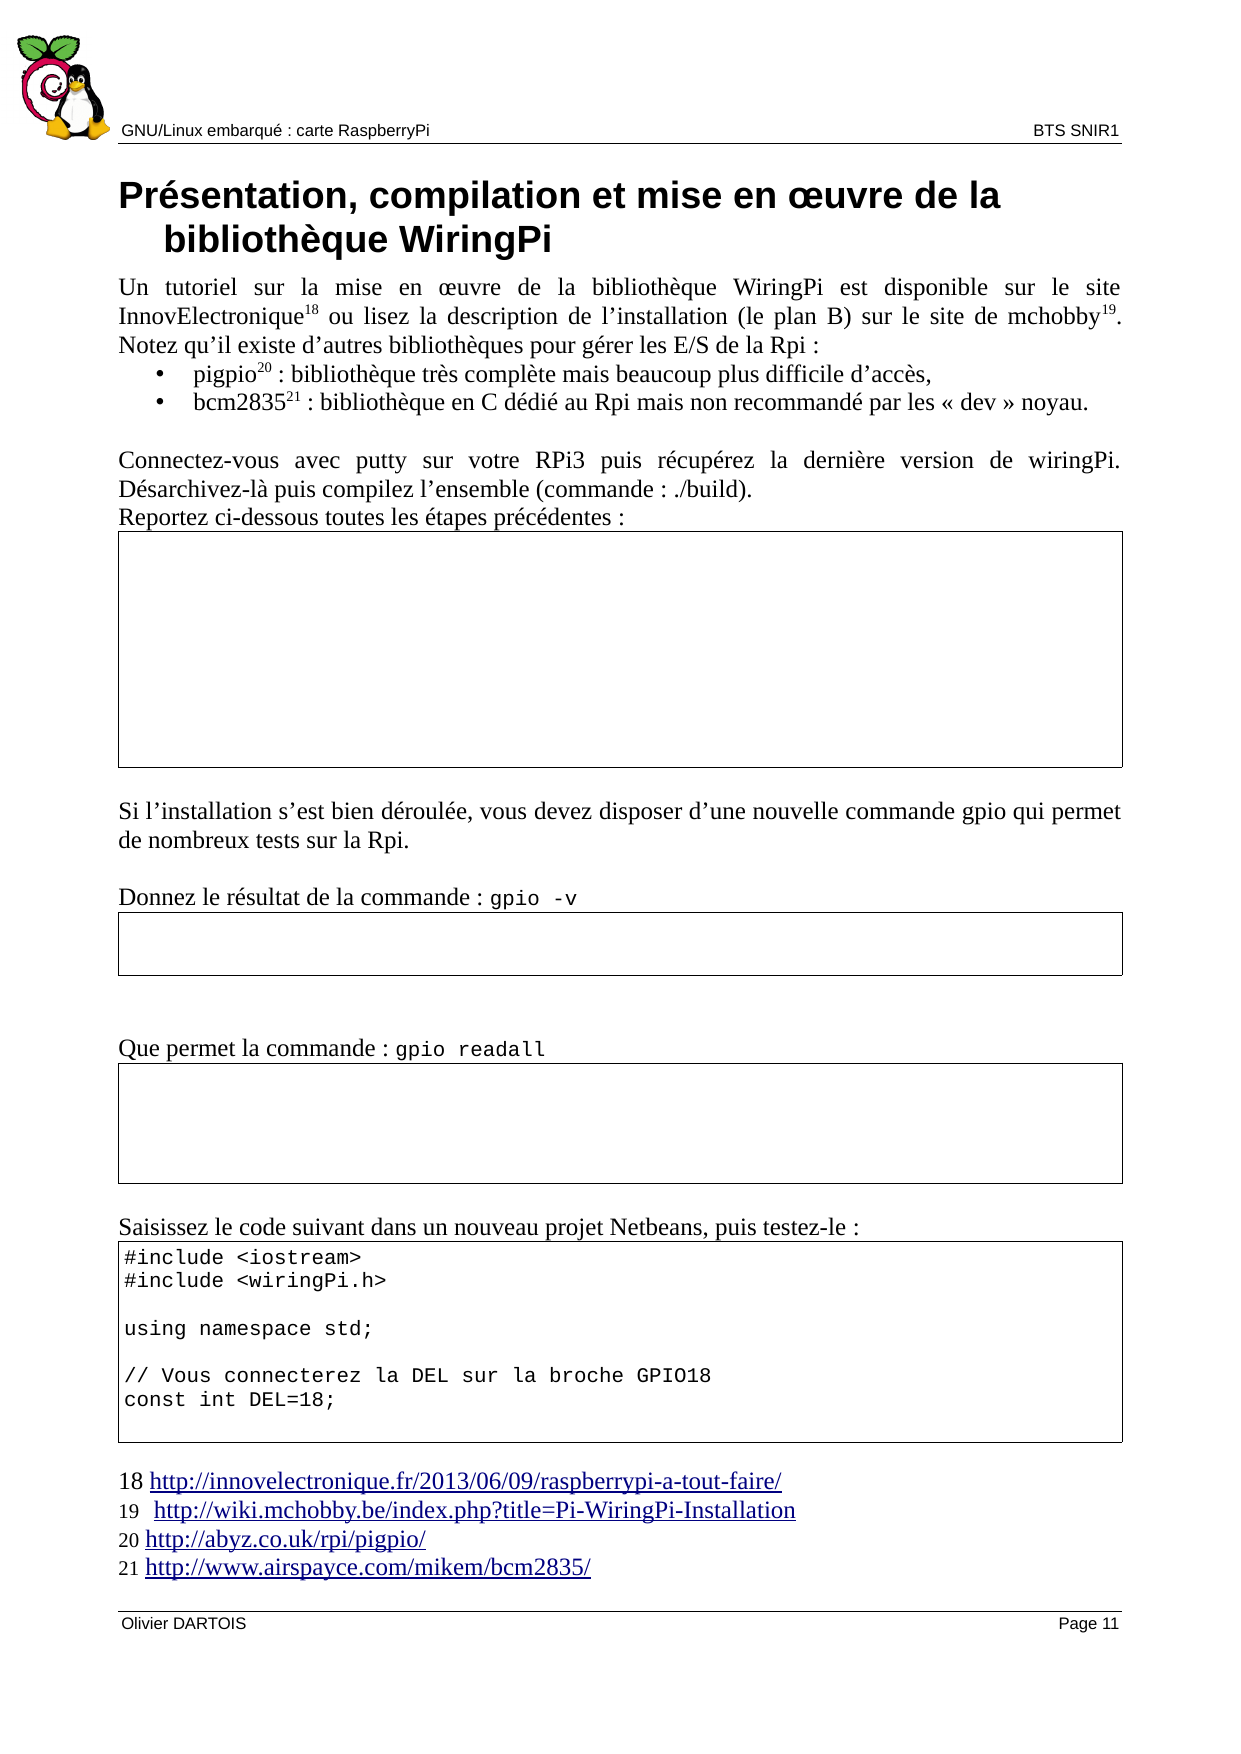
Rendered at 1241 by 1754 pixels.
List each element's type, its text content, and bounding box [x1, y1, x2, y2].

picture [0, 31, 112, 142]
text http://innovelectronique.fr/2013/06/09/raspberrypi-a-tout-faire/ [118, 1466, 1122, 1495]
list bcm2835 : bibliothèque en C dédié au Rpi mais non recommandé par les « dev » noyau. [156, 387, 1122, 416]
text Reportez ci-dessous toutes les étapes précédentes : [118, 502, 1122, 531]
text Connectez-vous avec putty sur votre RPi3 puis récupérez la dernière version de wiringPi. Désarchivez-là puis compilez l’ensemble (commande : ./build). [118, 445, 1122, 502]
text Saisissez le code suivant dans un nouveau projet Netbeans, puis testez-le : [118, 1212, 1122, 1241]
text Si l’installation s’est bien déroulée, vous devez disposer d’une nouvelle commande gpio qui permet de nombreux tests sur la Rpi. [118, 796, 1122, 853]
list http://www.airspayce.com/mikem/bcm2835/ [118, 1552, 1122, 1581]
text Que permet la commande : gpio readall [118, 1033, 1122, 1062]
list pigpio : bibliothèque très complète mais beaucoup plus difficile d’accès, [156, 359, 1122, 387]
subtitle Présentation, compilation et mise en œuvre de la bibliothèque WiringPi [118, 173, 1122, 260]
text http://wiki.mchobby.be/index.php?title=Pi-WiringPi-Installation [118, 1495, 1122, 1524]
list http://abyz.co.uk/rpi/pigpio/ [118, 1524, 1122, 1552]
table_header #include <iostream> #include <wiringPi.h> using namespace std; // Vous connecterez la DEL sur la broche GPIO18 const int DEL=18; [119, 1242, 1122, 1442]
text Un tutoriel sur la mise en œuvre de la bibliothèque WiringPi est disponible sur le site InnovElectronique ou lisez la description de l’installation (le plan B) sur le site de mchobby. Notez qu’il existe d’autres bibliothèques pour gérer les E/S de la Rpi : [118, 272, 1122, 359]
text Donnez le résultat de la commande : gpio -v [118, 882, 1122, 912]
